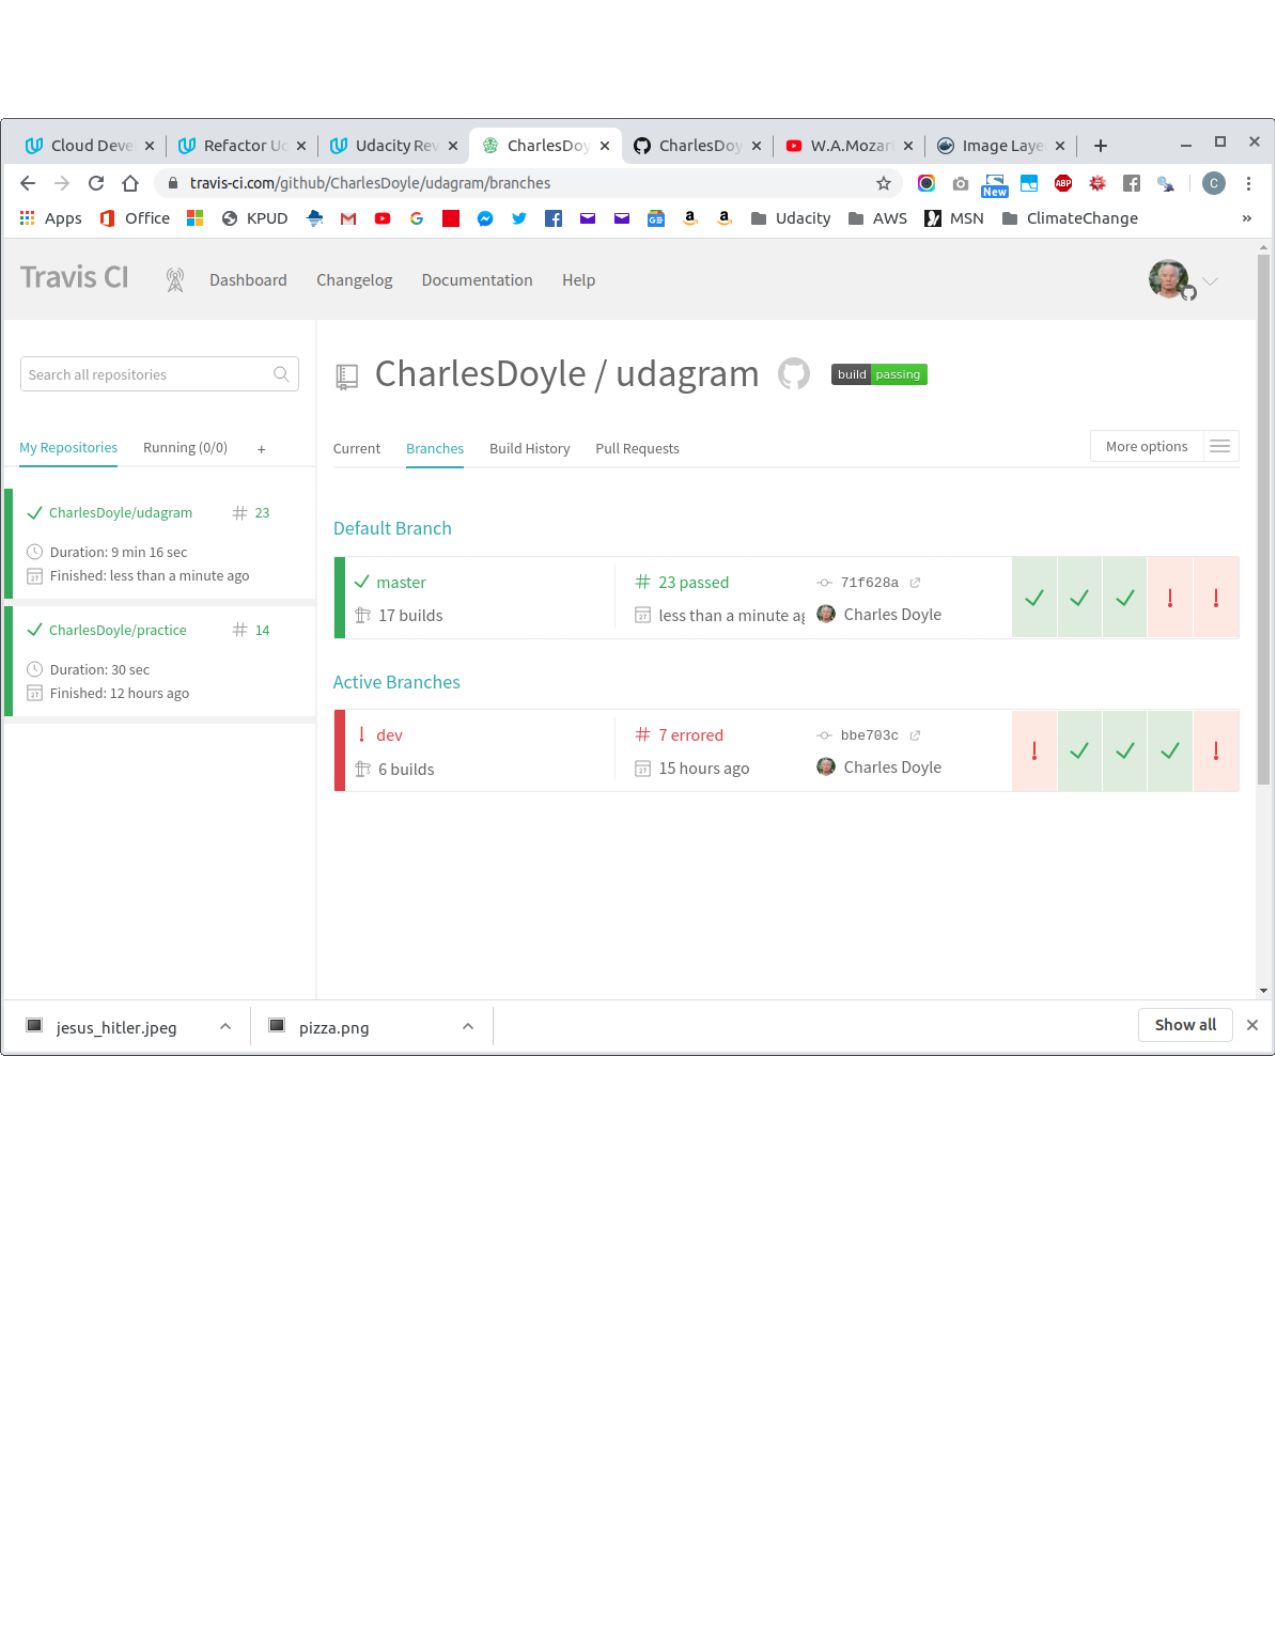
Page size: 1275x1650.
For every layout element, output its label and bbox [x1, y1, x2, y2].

picture [0, 118, 1275, 1056]
